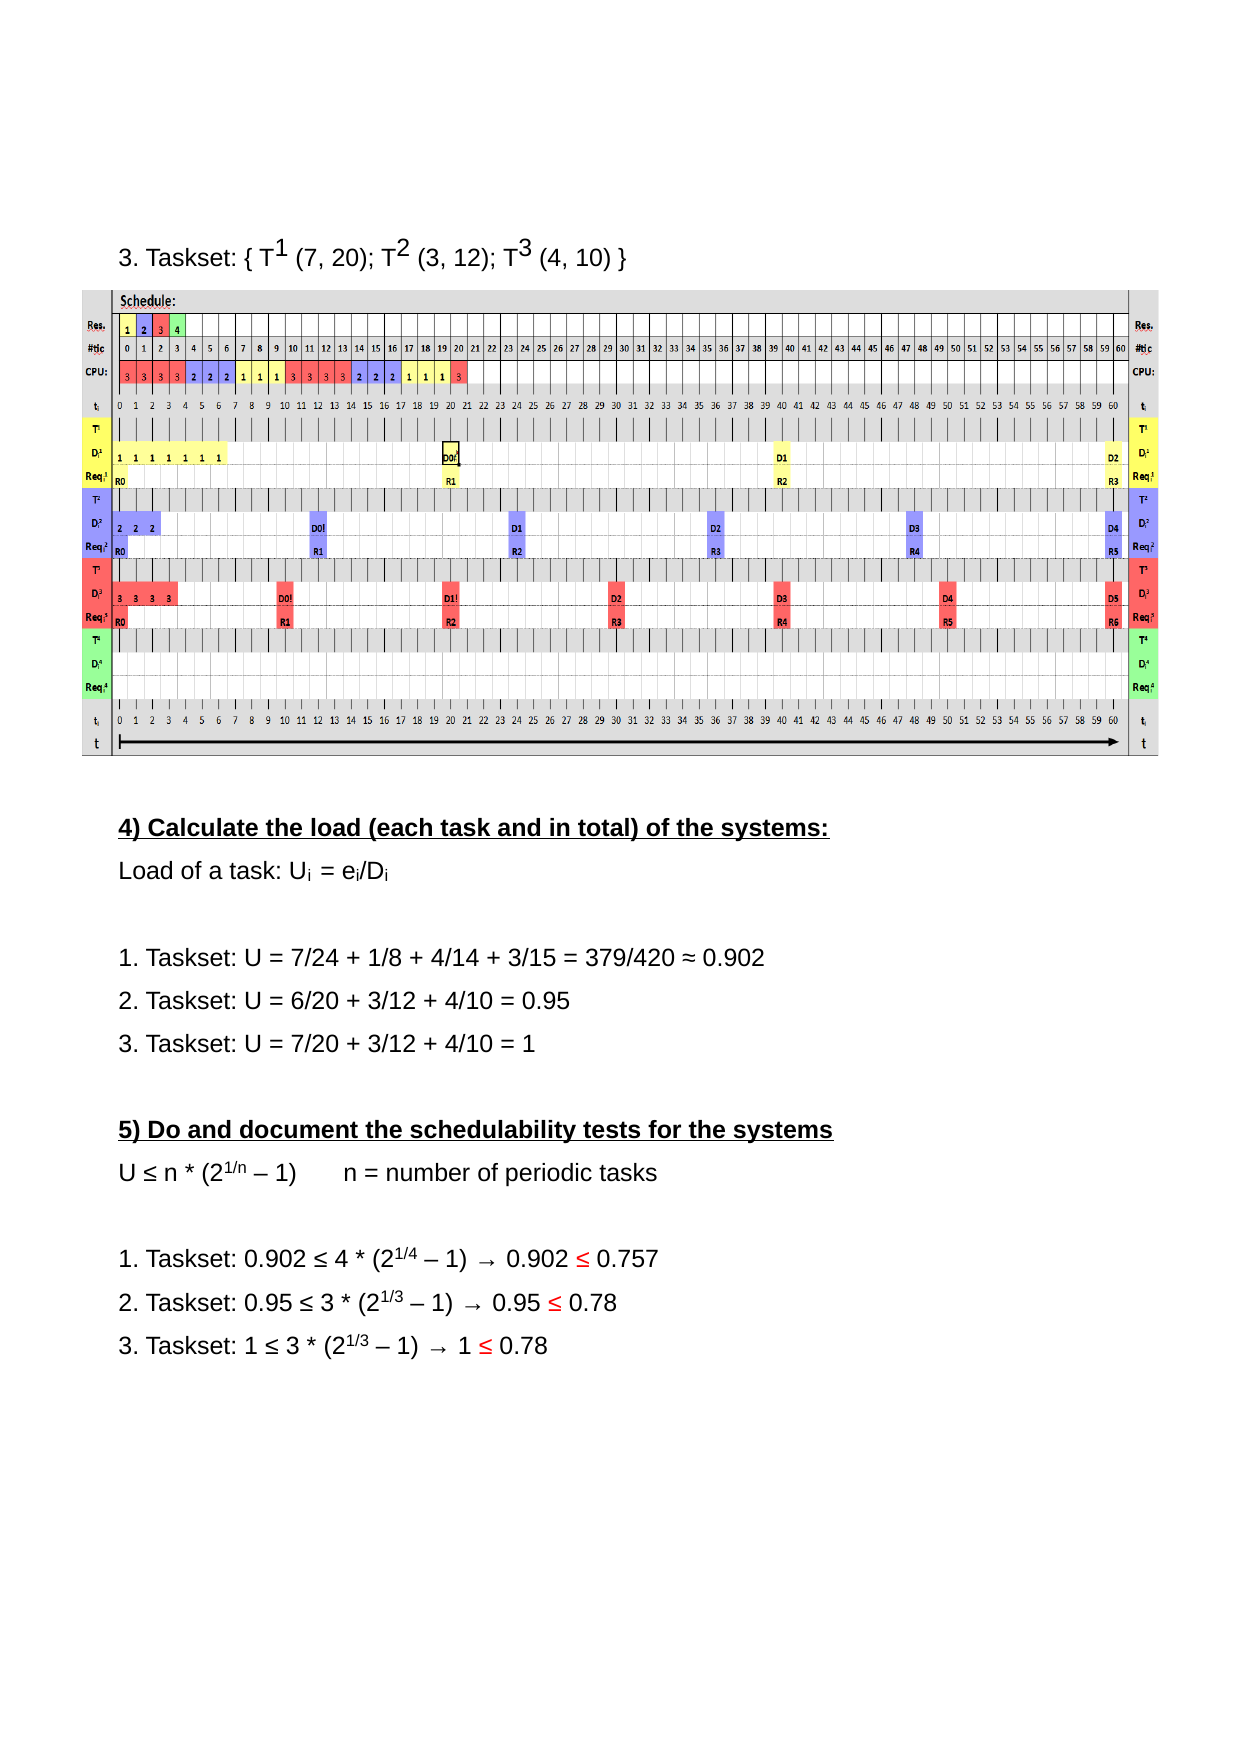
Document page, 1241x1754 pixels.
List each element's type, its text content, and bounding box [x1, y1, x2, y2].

text U ≤ n * (21/n – 1) n = number of periodic tasks [118, 1158, 1122, 1187]
text 2. Taskset: 0.95 ≤ 3 * (21/3 – 1) → 0.95 ≤ 0.78 [118, 1287, 1122, 1316]
text 5) Do and document the schedulability tests for the systems [118, 1115, 1122, 1144]
text 4) Calculate the load (each task and in total) of the systems: [118, 756, 1122, 842]
text 3. Taskset: { T1 (7, 20); T2 (3, 12); T3 (4, 10) } [118, 233, 1122, 271]
text 1. Taskset: U = 7/24 + 1/8 + 4/14 + 3/15 = 379/420 ≈ 0.902 [118, 942, 1122, 971]
text Load of a task: Ui = ei/Di [118, 856, 1122, 928]
text 3. Taskset: U = 7/20 + 3/12 + 4/10 = 1 [118, 1029, 1122, 1057]
text 3. Taskset: 1 ≤ 3 * (21/3 – 1) → 1 ≤ 0.78 [118, 1331, 1122, 1359]
text 2. Taskset: U = 6/20 + 3/12 + 4/10 = 0.95 [118, 986, 1122, 1014]
text 1. Taskset: 0.902 ≤ 4 * (21/4 – 1) → 0.902 ≤ 0.757 [118, 1244, 1122, 1273]
